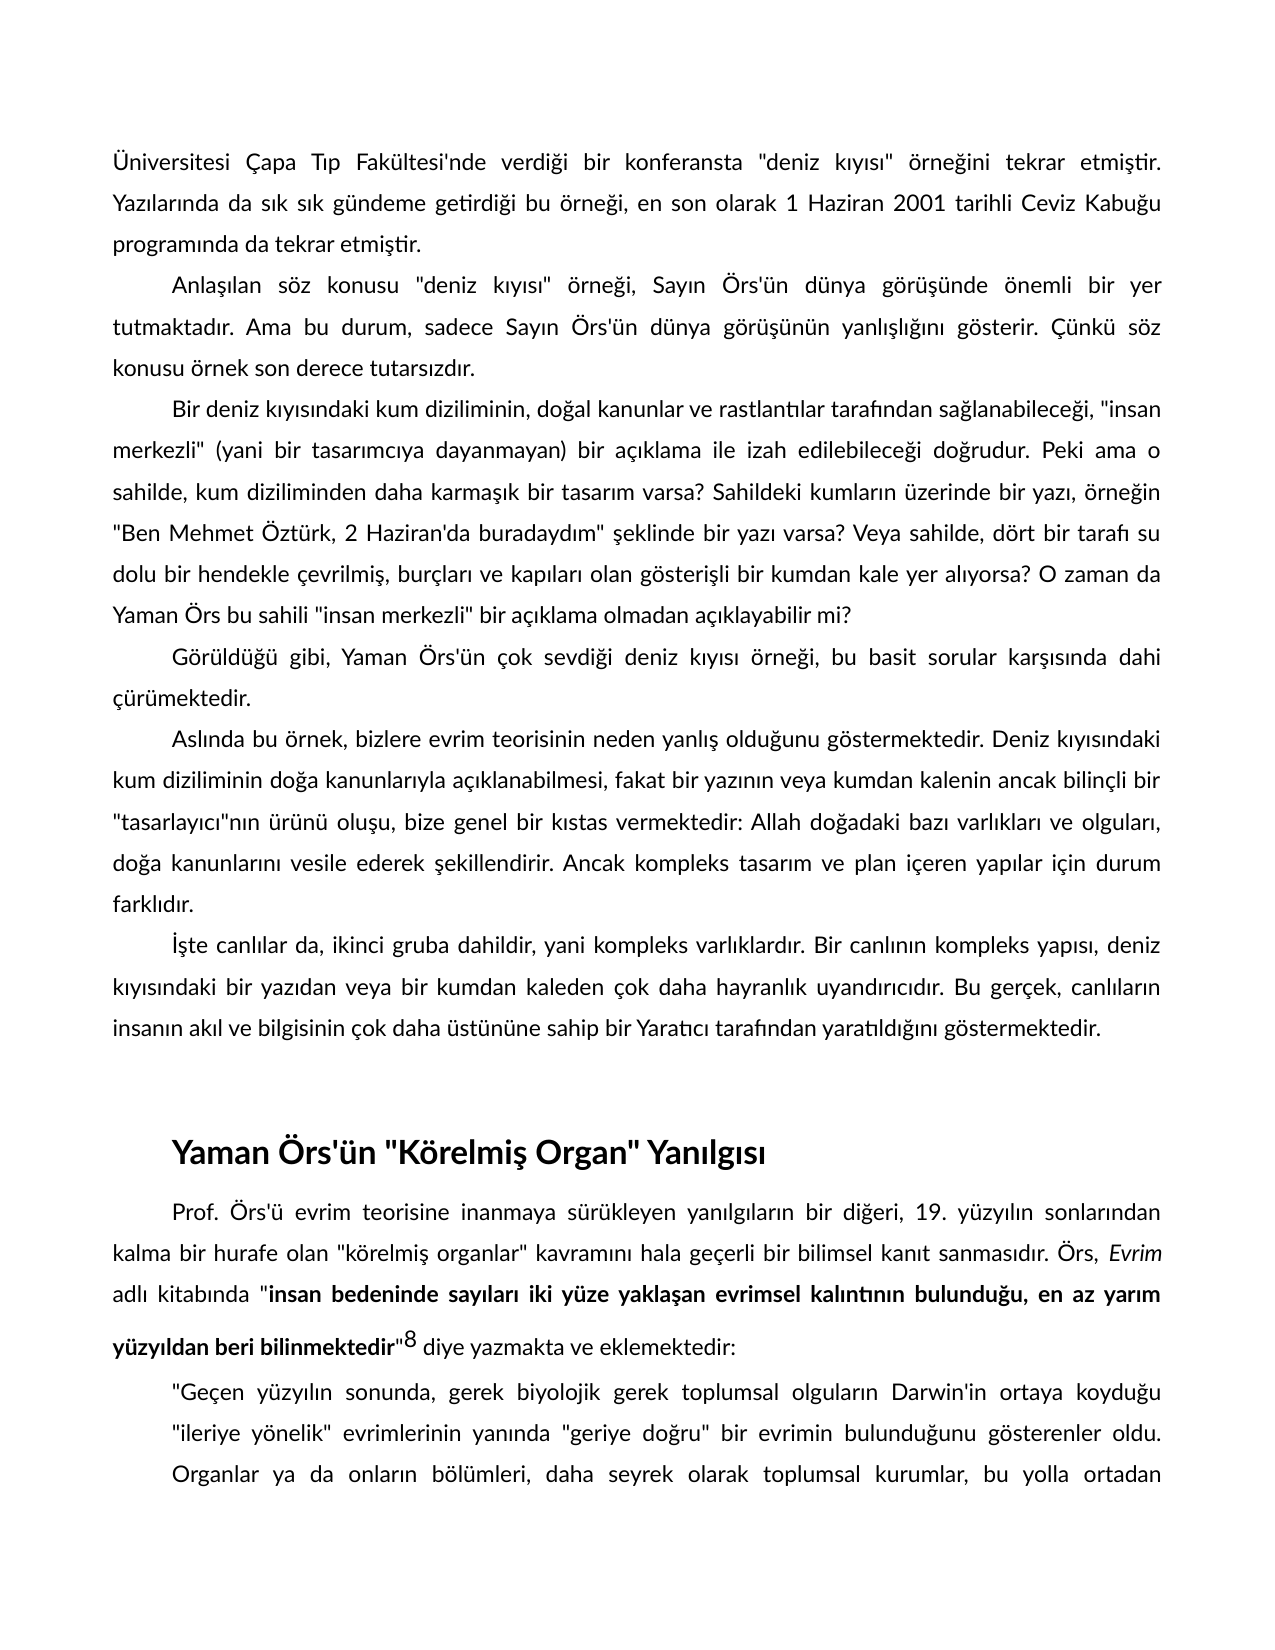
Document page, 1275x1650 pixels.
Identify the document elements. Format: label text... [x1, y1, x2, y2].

text Üniversitesi Çapa Tıp Fakültesi'nde verdiği bir konferansta "deniz kıyısı" örneğini tekrar etmiştir. Yazılarında da sık sık gündeme getirdiği bu örneği, en son olarak 1 Haziran 2001 tarihli Ceviz Kabuğu programında da tekrar etmiştir. [112, 148, 1162, 258]
text Anlaşılan söz konusu "deniz kıyısı" örneği, Sayın Örs'ün dünya görüşünde önemli bir yer tutmaktadır. Ama bu durum, sadece Sayın Örs'ün dünya görüşünün yanlışlığını gösterir. Çünkü söz konusu örnek son derece tutarsızdır. [112, 271, 1162, 381]
text "Geçen yüzyılın sonunda, gerek biyolojik gerek toplumsal olguların Darwin'in ortaya koyduğu "ileriye yönelik" evrimlerinin yanında "geriye doğru" bir evrimin bulunduğunu gösterenler oldu. Organlar ya da onların bölümleri, daha seyrek olarak toplumsal kurumlar, bu yolla ortadan [172, 1377, 1162, 1487]
text Prof. Örs'ü evrim teorisine inanmaya sürükleyen yanılgıların bir diğeri, 19. yüzyılın sonlarından kalma bir hurafe olan "körelmiş organlar" kavramını hala geçerli bir bilimsel kanıt sanmasıdır. Örs, Evrim adlı kitabında "insan bedeninde sayıları iki yüze yaklaşan evrimsel kalıntının bulunduğu, en az yarım yüzyıldan beri bilinmektedir"8 diye yazmakta ve eklemektedir: [112, 1198, 1162, 1360]
text Bir deniz kıyısındaki kum diziliminin, doğal kanunlar ve rastlantılar tarafından sağlanabileceği, "insan merkezli" (yani bir tasarımcıya dayanmayan) bir açıklama ile izah edilebileceği doğrudur. Peki ama o sahilde, kum diziliminden daha karmaşık bir tasarım varsa? Sahildeki kumların üzerinde bir yazı, örneğin "Ben Mehmet Öztürk, 2 Haziran'da buradaydım" şeklinde bir yazı varsa? Veya sahilde, dört bir tarafı su dolu bir hendekle çevrilmiş, burçları ve kapıları olan gösterişli bir kumdan kale yer alıyorsa? O zaman da Yaman Örs bu sahili "insan merkezli" bir açıklama olmadan açıklayabilir mi? [112, 395, 1162, 629]
text İşte canlılar da, ikinci gruba dahildir, yani kompleks varlıklardır. Bir canlının kompleks yapısı, deniz kıyısındaki bir yazıdan veya bir kumdan kaleden çok daha hayranlık uyandırıcıdır. Bu gerçek, canlıların insanın akıl ve bilgisinin çok daha üstününe sahip bir Yaratıcı tarafından yaratıldığını göstermektedir. [112, 931, 1162, 1041]
text Yaman Örs'ün "Körelmiş Organ" Yanılgısı [112, 1131, 1162, 1171]
text Aslında bu örnek, bizlere evrim teorisinin neden yanlış olduğunu göstermektedir. Deniz kıyısındaki kum diziliminin doğa kanunlarıyla açıklanabilmesi, fakat bir yazının veya kumdan kalenin ancak bilinçli bir "tasarlayıcı"nın ürünü oluşu, bize genel bir kıstas vermektedir: Allah doğadaki bazı varlıkları ve olguları, doğa kanunlarını vesile ederek şekillendirir. Ancak kompleks tasarım ve plan içeren yapılar için durum farklıdır. [112, 725, 1162, 918]
text Görüldüğü gibi, Yaman Örs'ün çok sevdiği deniz kıyısı örneği, bu basit sorular karşısında dahi çürümektedir. [112, 643, 1162, 711]
